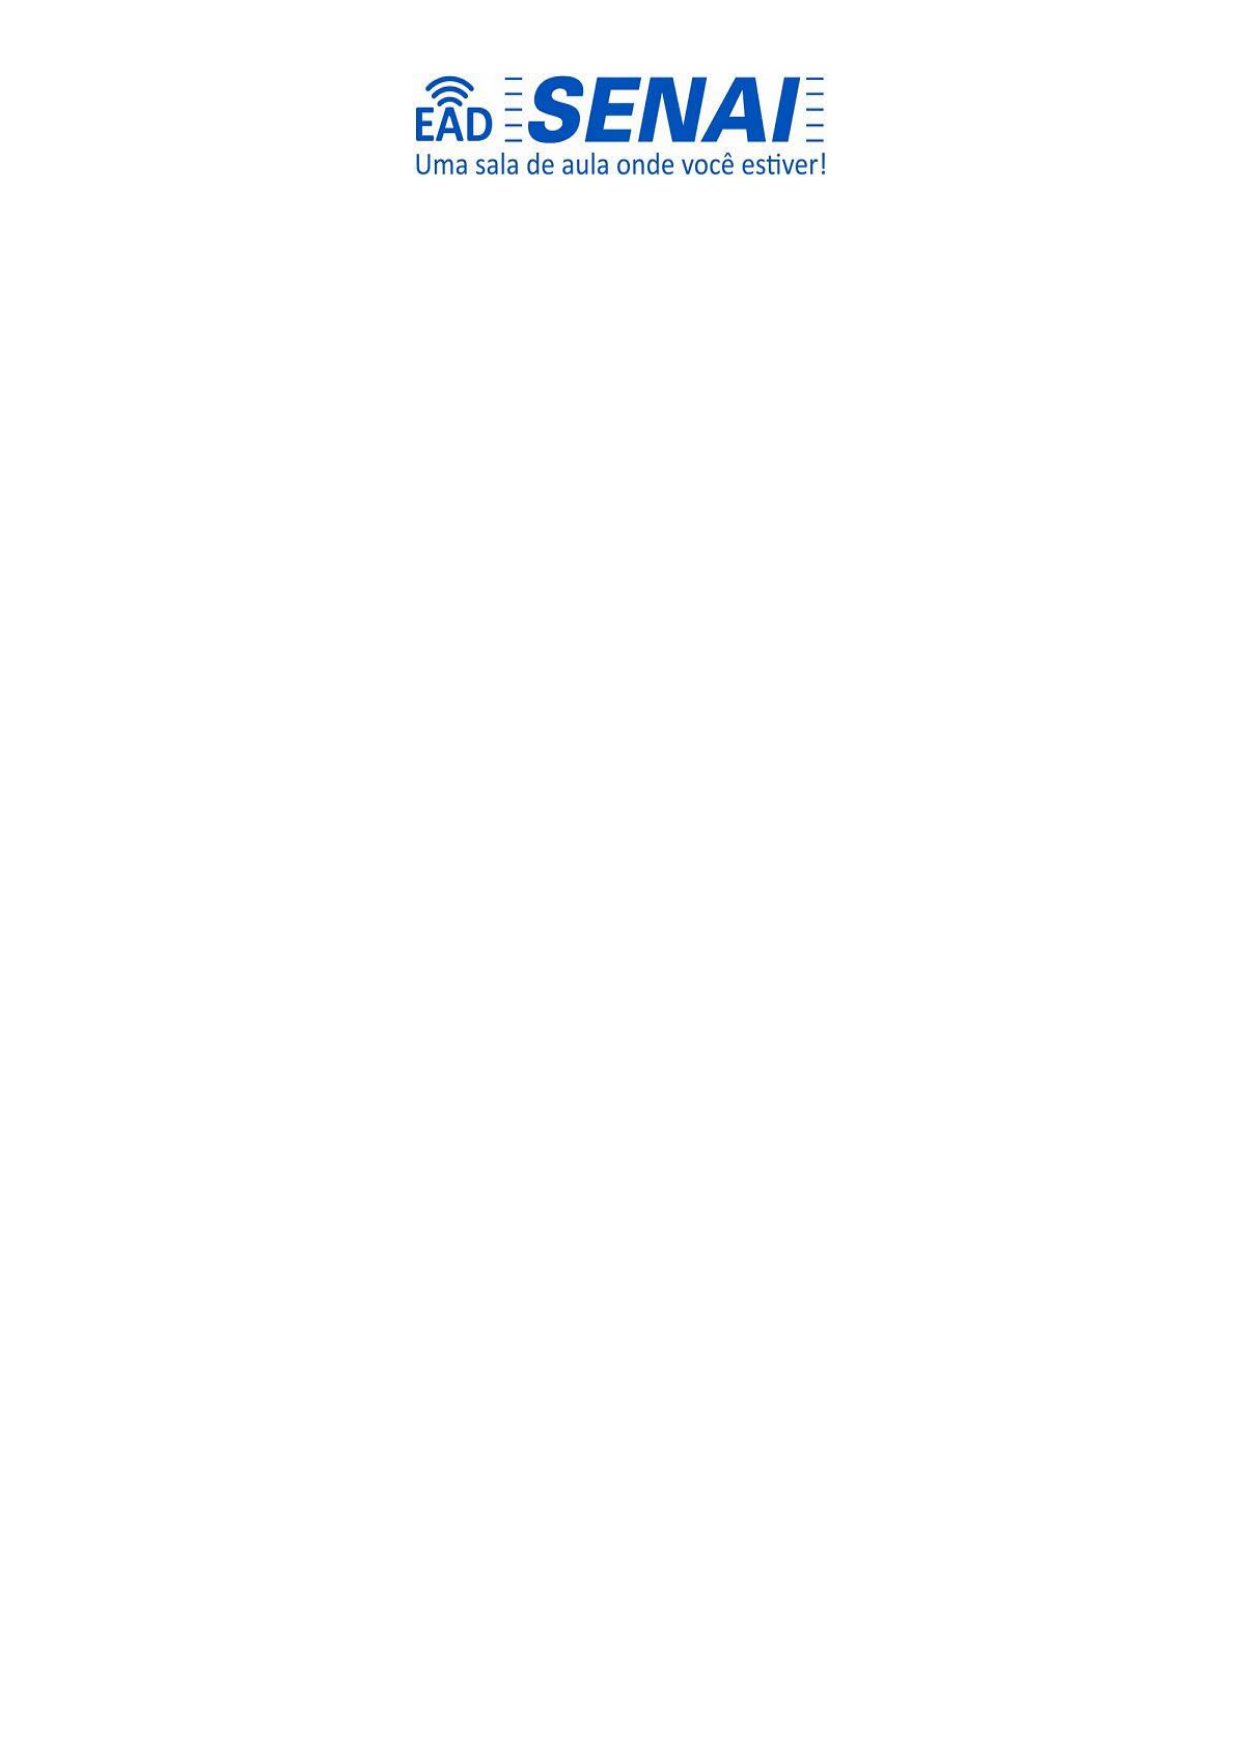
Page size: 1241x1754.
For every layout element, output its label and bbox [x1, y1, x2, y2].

picture [413, 73, 828, 177]
